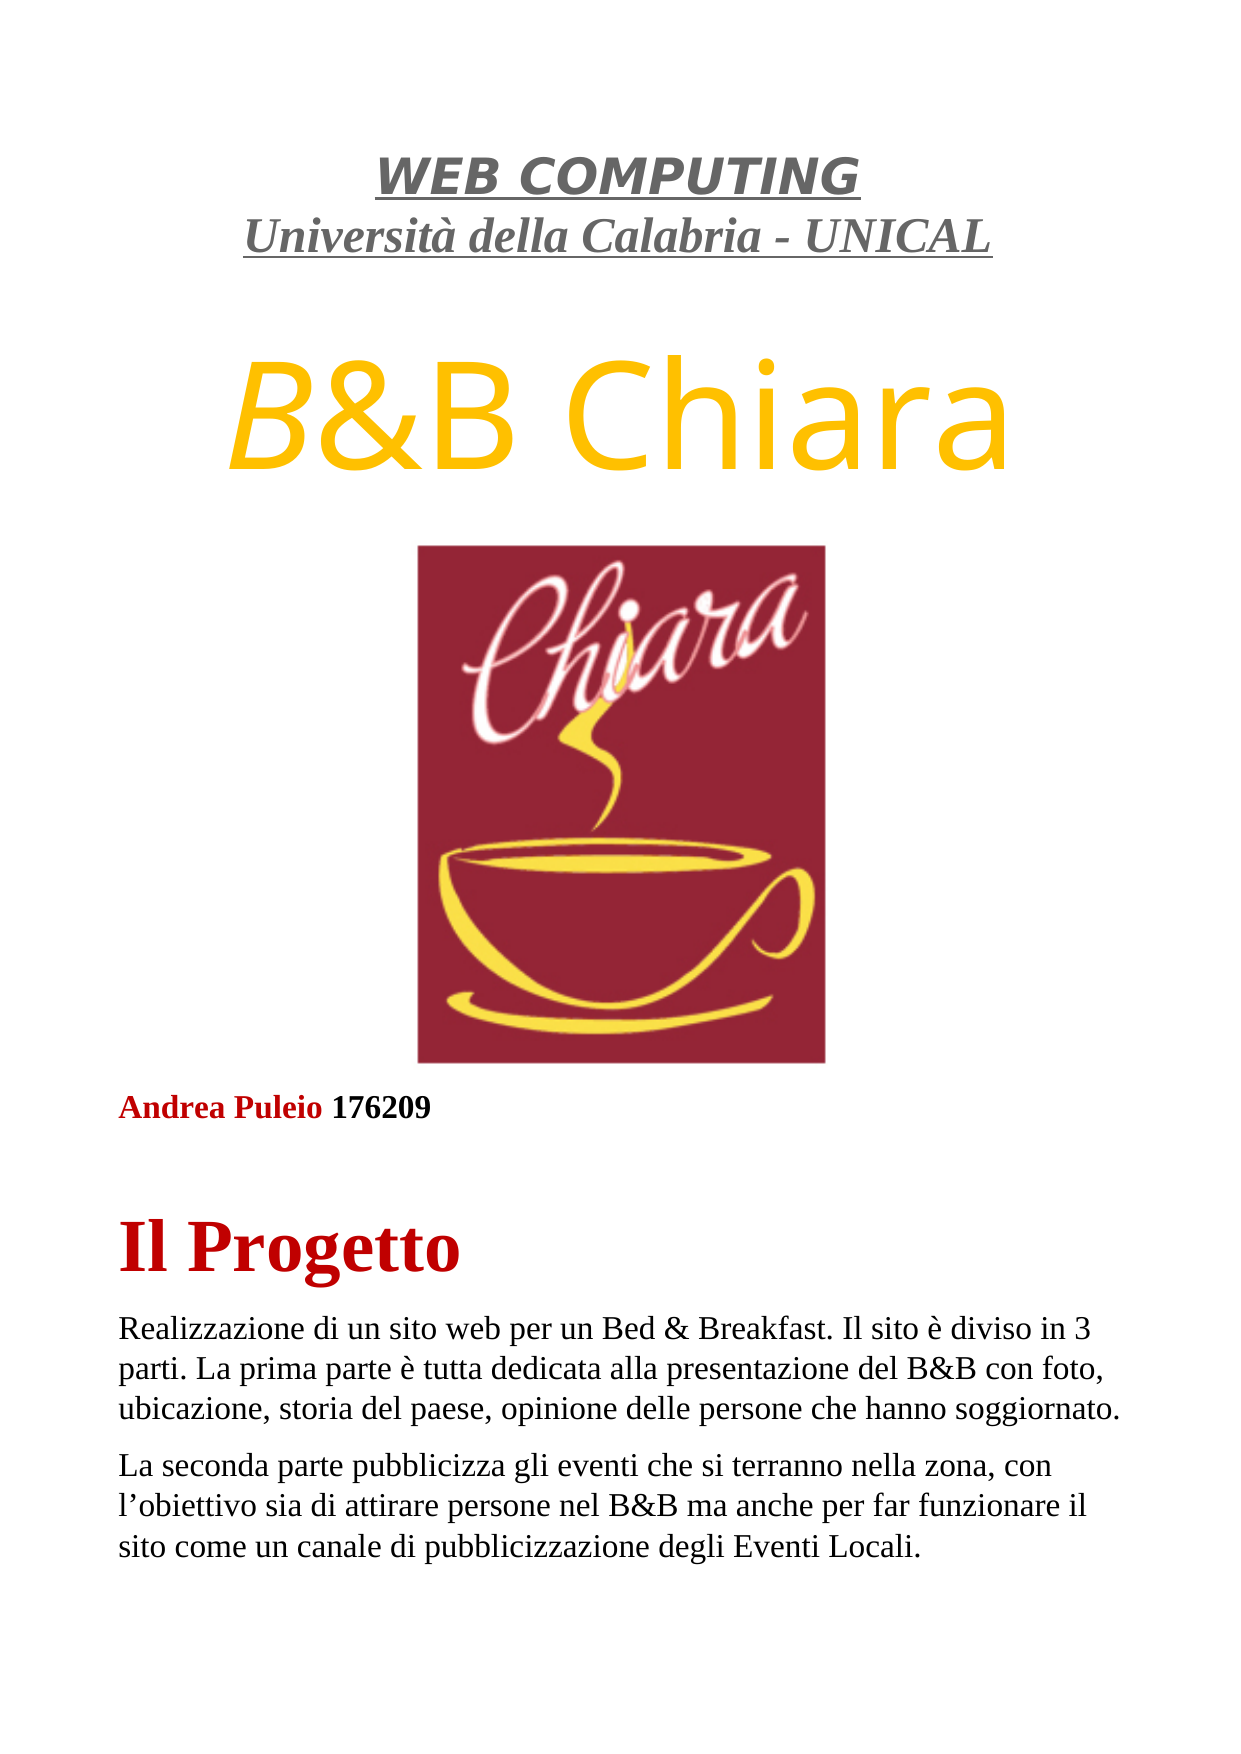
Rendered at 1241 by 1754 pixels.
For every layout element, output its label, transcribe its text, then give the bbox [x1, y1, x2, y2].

text Realizzazione di un sito web per un Bed & Breakfast. Il sito è diviso in 3 parti. La prima parte è tutta dedicata alla presentazione del B&B con foto, ubicazione, storia del paese, opinione delle persone che hanno soggiornato. [118, 1308, 1122, 1427]
text La seconda parte pubblicizza gli eventi che si terranno nella zona, con l’obiettivo sia di attirare persone nel B&B ma anche per far funzionare il sito come un canale di pubblicizzazione degli Eventi Locali. [118, 1446, 1122, 1564]
text Il Progetto [118, 1201, 1122, 1287]
text Università della Calabria - UNICAL [118, 206, 1122, 263]
text WEB COMPUTING [118, 148, 1122, 206]
text Andrea Puleio 176209 [118, 1087, 1122, 1126]
text B&B Chiara [118, 309, 1122, 514]
